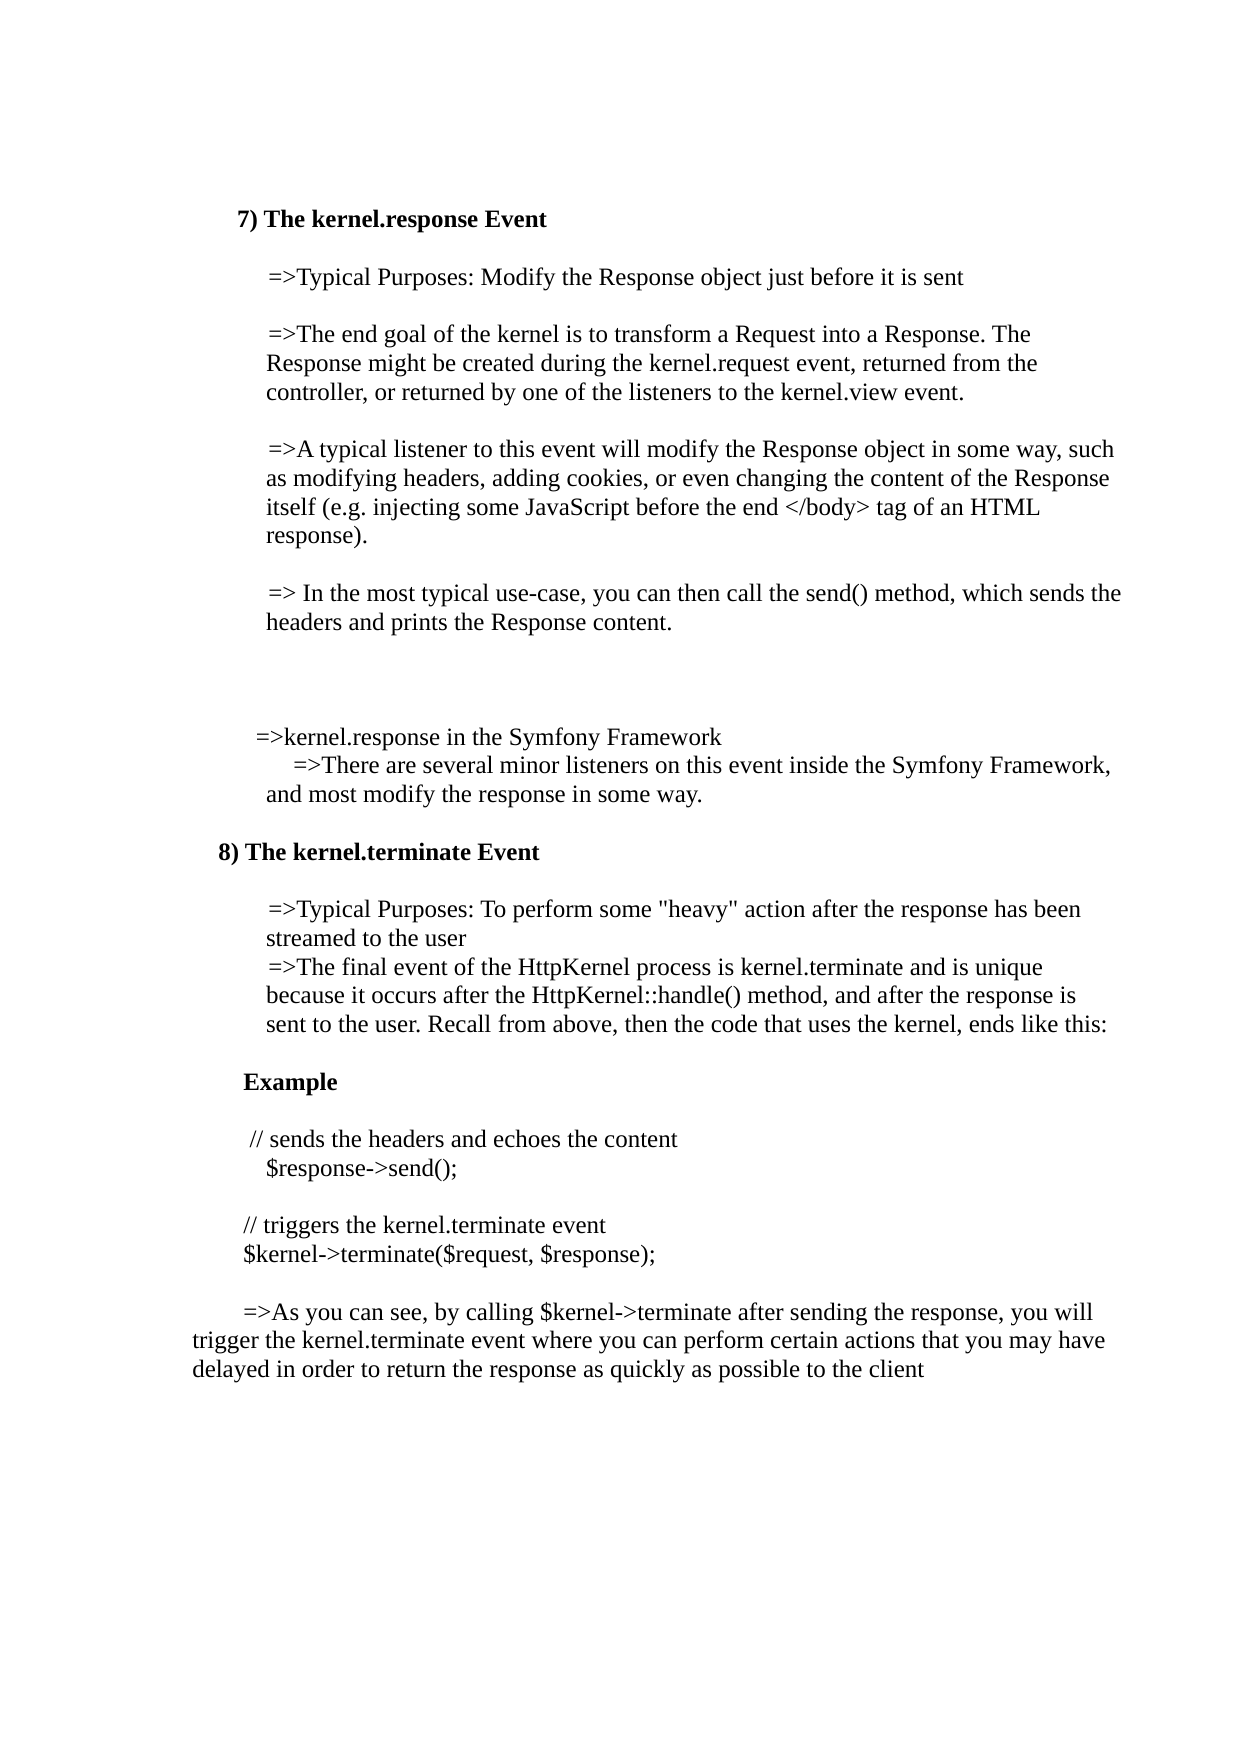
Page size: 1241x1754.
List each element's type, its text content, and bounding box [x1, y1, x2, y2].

text 7) The kernel.response Event [118, 204, 1122, 233]
text =>The final event of the HttpKernel process is kernel.terminate and is unique because it occurs after the HttpKernel::handle() method, and after the response is sent to the user. Recall from above, then the code that uses the kernel, ends like this: [118, 952, 1122, 1038]
text // triggers the kernel.terminate event [118, 1211, 1122, 1239]
text =>There are several minor listeners on this event inside the Symfony Framework, and most modify the response in some way. [118, 751, 1122, 808]
text =>As you can see, by calling $kernel->terminate after sending the response, you will trigger the kernel.terminate event where you can perform certain actions that you may have delayed in order to return the response as quickly as possible to the client [118, 1297, 1122, 1383]
text Example [118, 1067, 1122, 1096]
text =>Typical Purposes: To perform some "heavy" action after the response has been streamed to the user [118, 894, 1122, 952]
text $response->send(); [118, 1153, 1122, 1182]
text =>kernel.response in the Symfony Framework [118, 722, 1122, 751]
text // sends the headers and echoes the content [118, 1124, 1122, 1153]
text =>The end goal of the kernel is to transform a Request into a Response. The Response might be created during the kernel.request event, returned from the controller, or returned by one of the listeners to the kernel.view event. [118, 319, 1122, 406]
text =>A typical listener to this event will modify the Response object in some way, such as modifying headers, adding cookies, or even changing the content of the Response itself (e.g. injecting some JavaScript before the end </body> tag of an HTML response). [118, 434, 1122, 549]
text => In the most typical use-case, you can then call the send() method, which sends the headers and prints the Response content. [118, 578, 1122, 636]
text =>Typical Purposes: Modify the Response object just before it is sent [118, 262, 1122, 291]
text $kernel->terminate($request, $response); [118, 1239, 1122, 1268]
text 8) The kernel.terminate Event [118, 837, 1122, 866]
